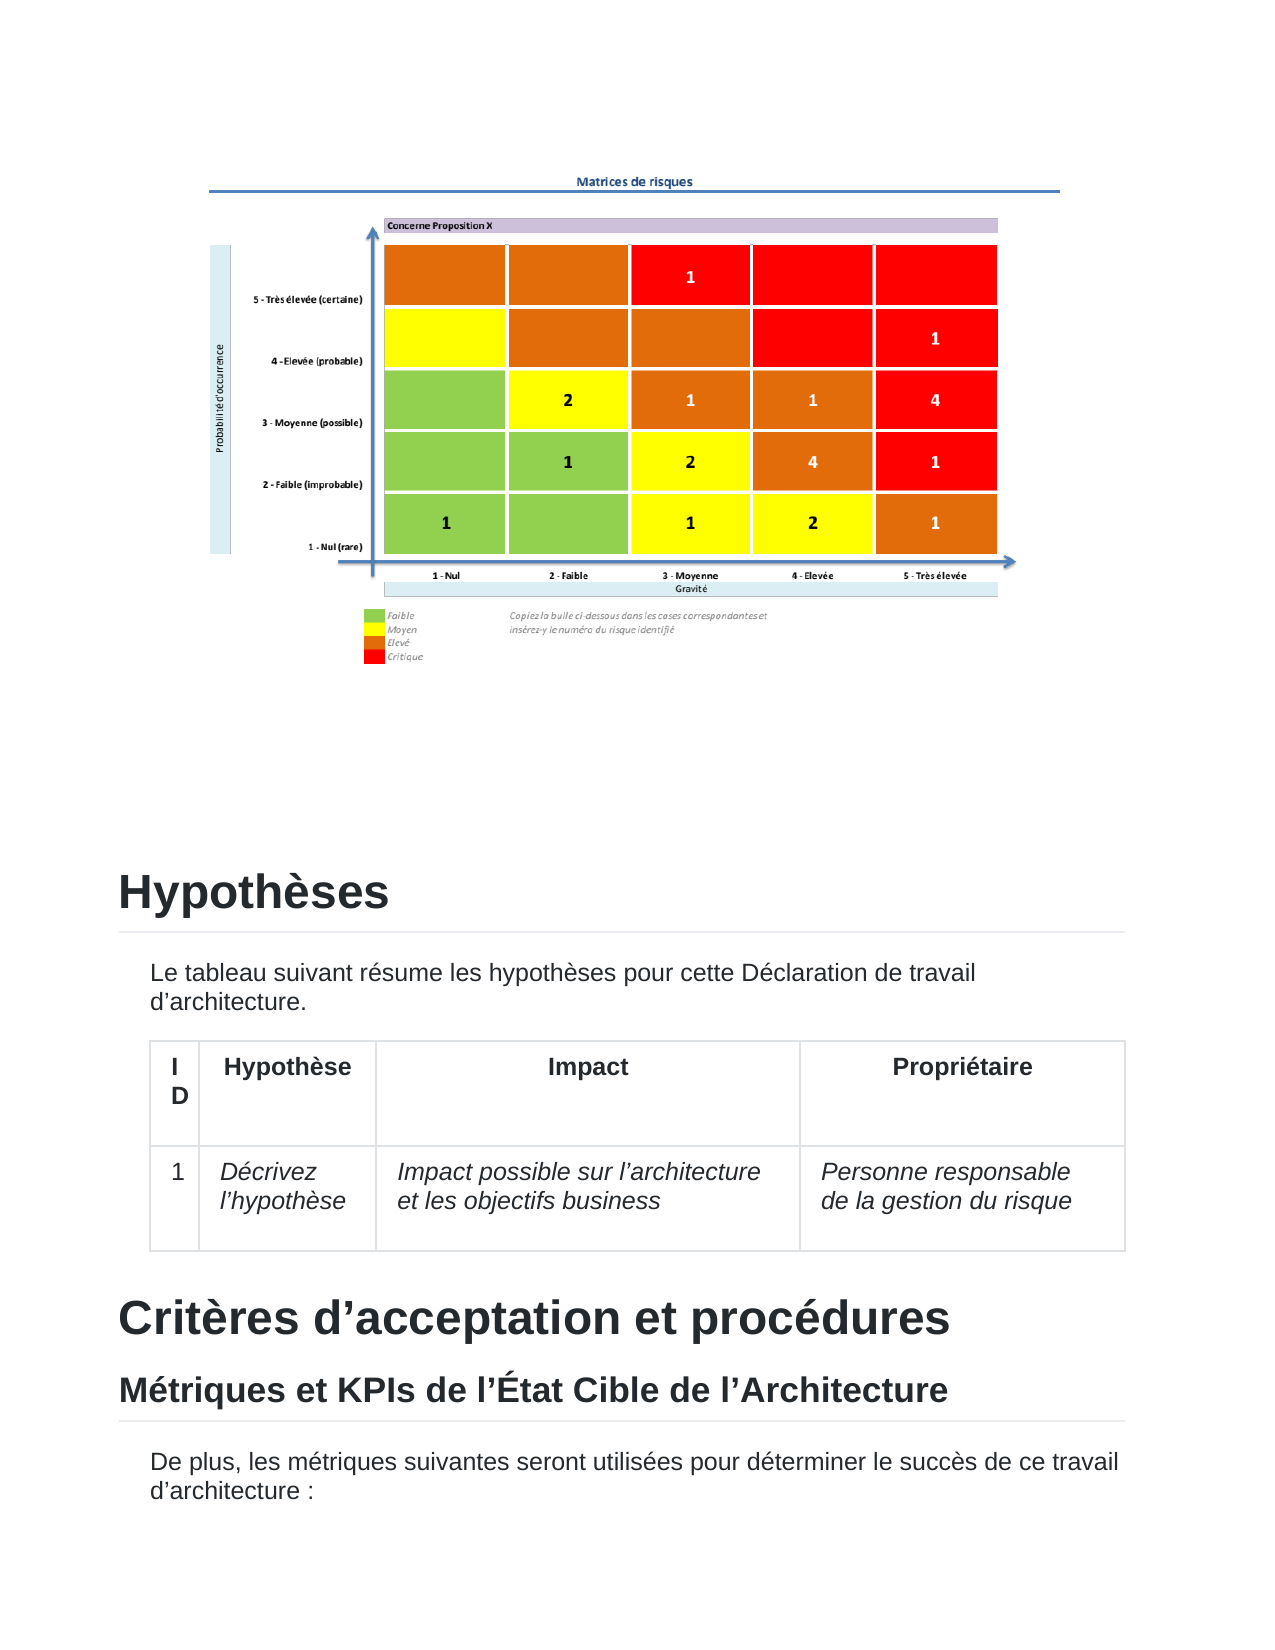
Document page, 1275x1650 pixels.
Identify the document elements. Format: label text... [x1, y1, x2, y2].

table_header Hypothèse [200, 1042, 375, 1145]
subtitle Critères d’acceptation et procédures [119, 1289, 1125, 1344]
table_header Propriétaire [801, 1042, 1124, 1145]
subtitle Métriques et KPIs de l’État Cible de l’Architecture [119, 1369, 1125, 1420]
table_header Impact [377, 1042, 799, 1145]
table_cell 1 [151, 1147, 198, 1250]
text De plus, les métriques suivantes seront utilisées pour déterminer le succès de ce travail d’architecture : [150, 1447, 1125, 1504]
text Le tableau suivant résume les hypothèses pour cette Déclaration de travail d’architecture. [150, 958, 1125, 1015]
table_cell Décrivez l’hypothèse [200, 1147, 375, 1250]
table_header ID [151, 1042, 198, 1145]
table_cell Impact possible sur l’architecture et les objectifs business [377, 1147, 799, 1250]
table_cell Personne responsable de la gestion du risque [801, 1147, 1124, 1250]
subtitle Hypothèses [119, 864, 1125, 931]
